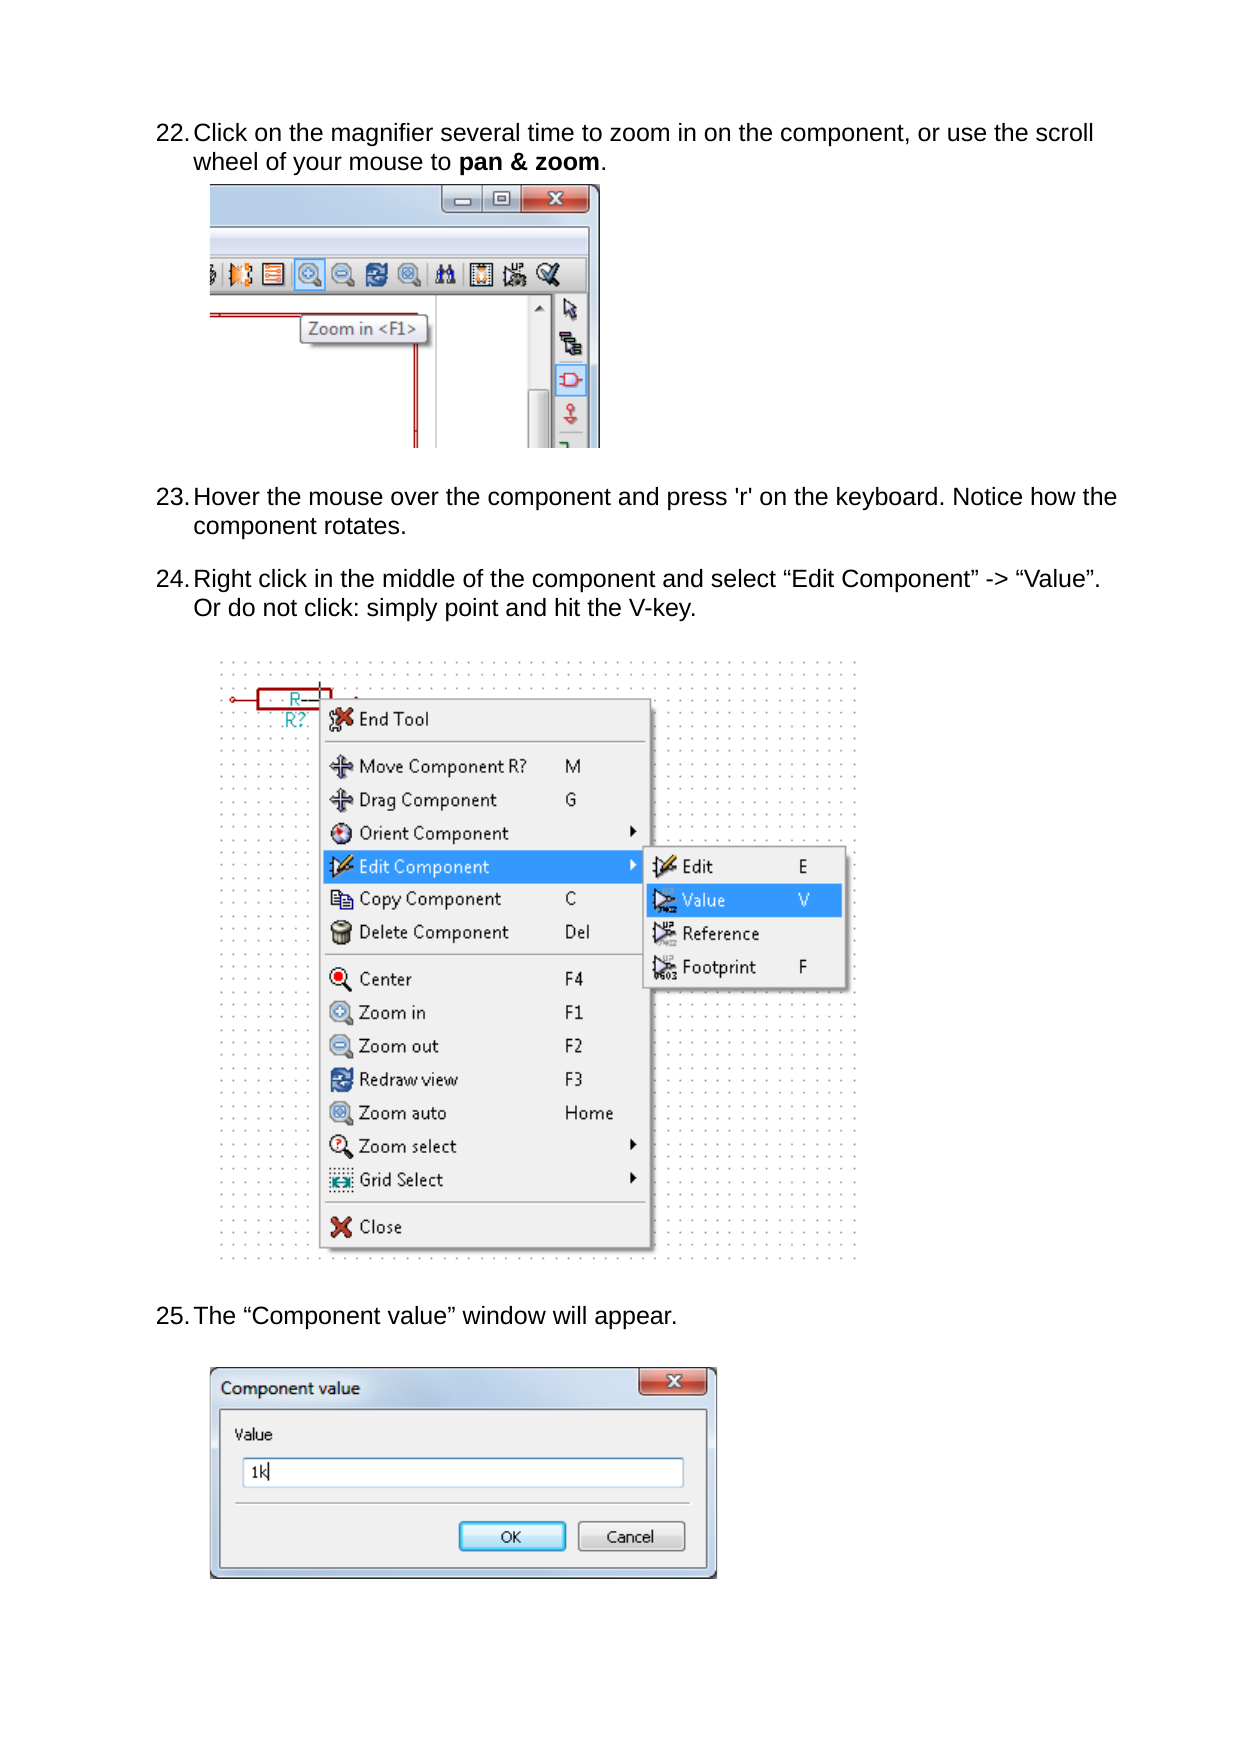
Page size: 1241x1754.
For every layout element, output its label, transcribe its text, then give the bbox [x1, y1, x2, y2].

picture [209, 659, 863, 1267]
list Hover the mouse over the component and press 'r' on the keyboard. Notice how the component rotates. [156, 482, 1122, 539]
picture [209, 1367, 718, 1579]
list The “Component value” window will appear. [156, 1301, 1122, 1588]
picture [209, 184, 600, 448]
list Click on the magnifier several time to zoom in on the component, or use the scroll wheel of your mouse to pan & zoom. [156, 118, 1122, 457]
list Right click in the middle of the component and select “Edit Component” -> “Value”. Or do not click: simply point and hit the V-key. [156, 564, 1122, 1276]
